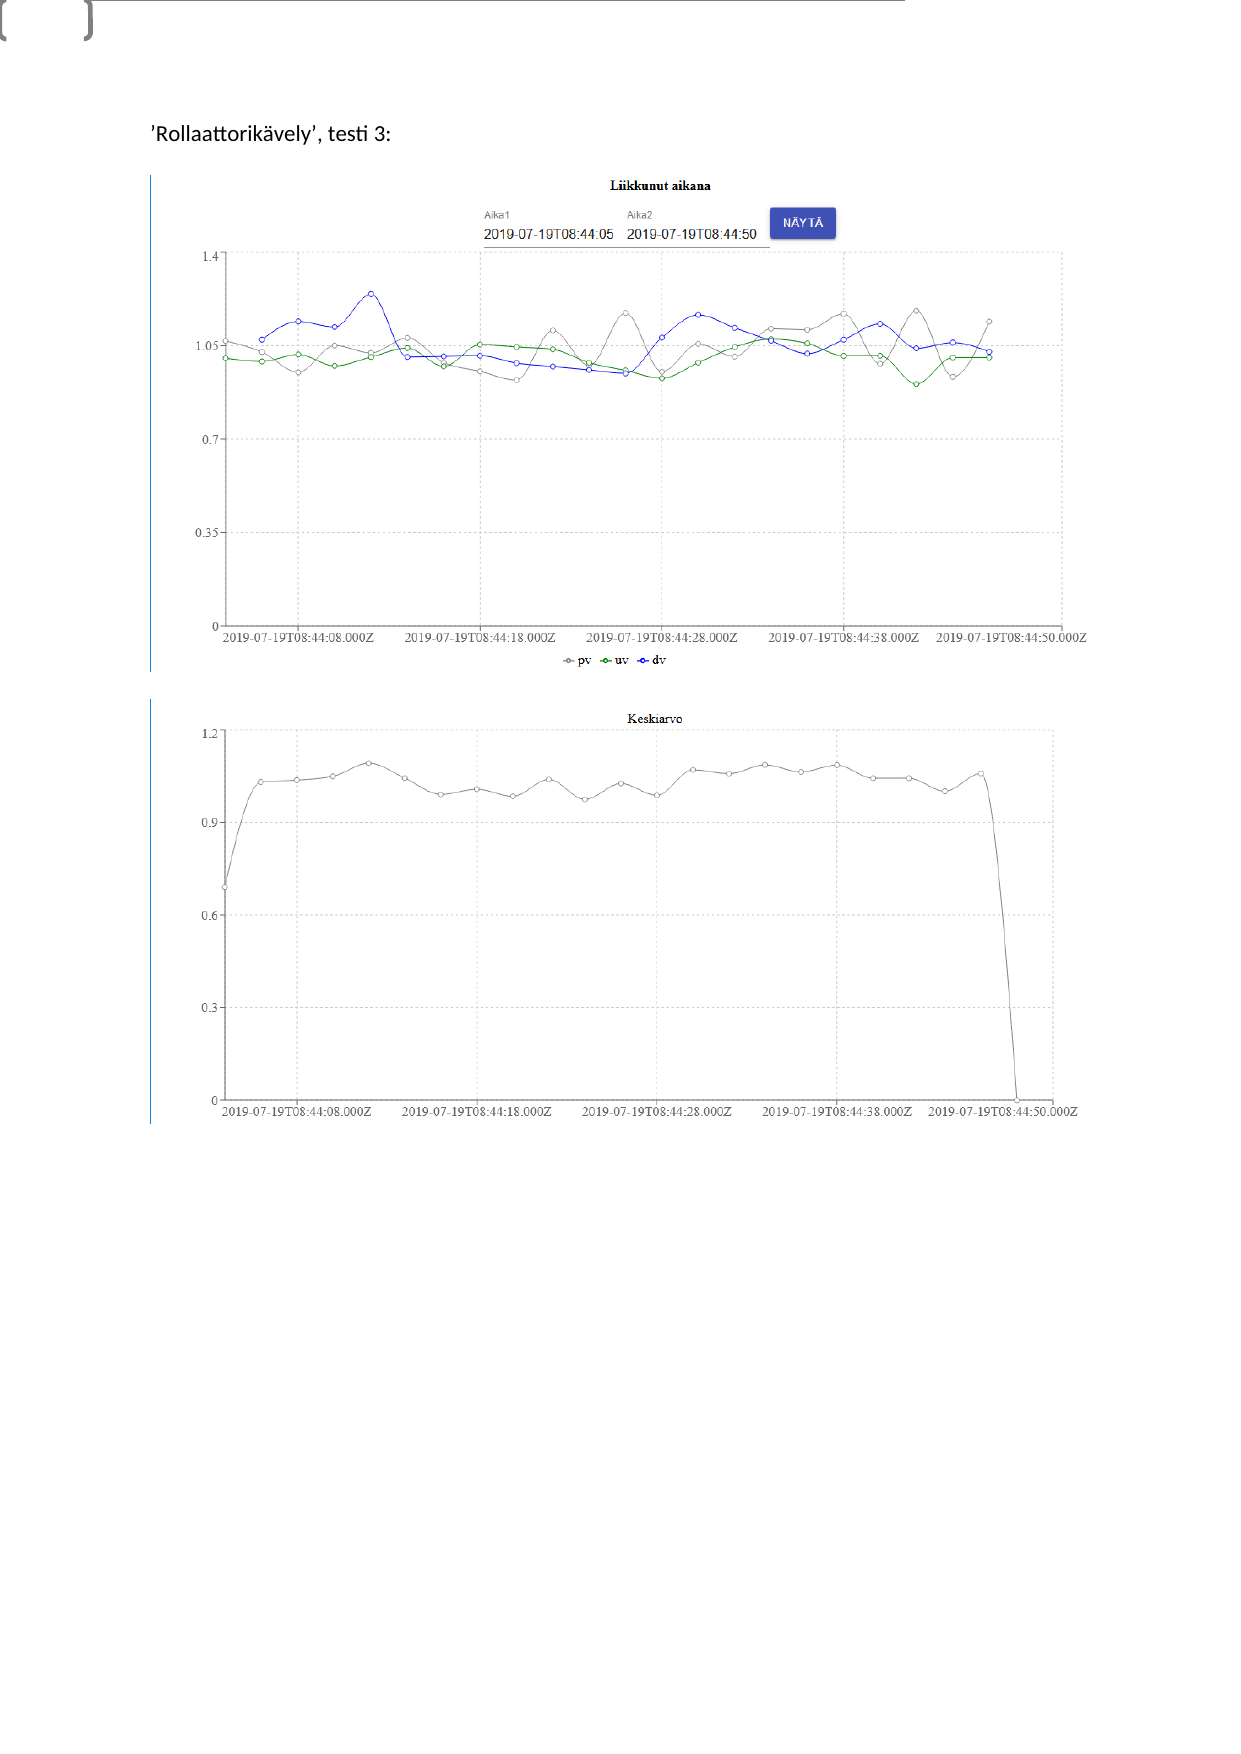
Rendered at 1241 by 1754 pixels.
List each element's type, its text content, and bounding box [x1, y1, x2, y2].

text ’Rollaattorikävely’, testi 3: [150, 119, 1090, 147]
